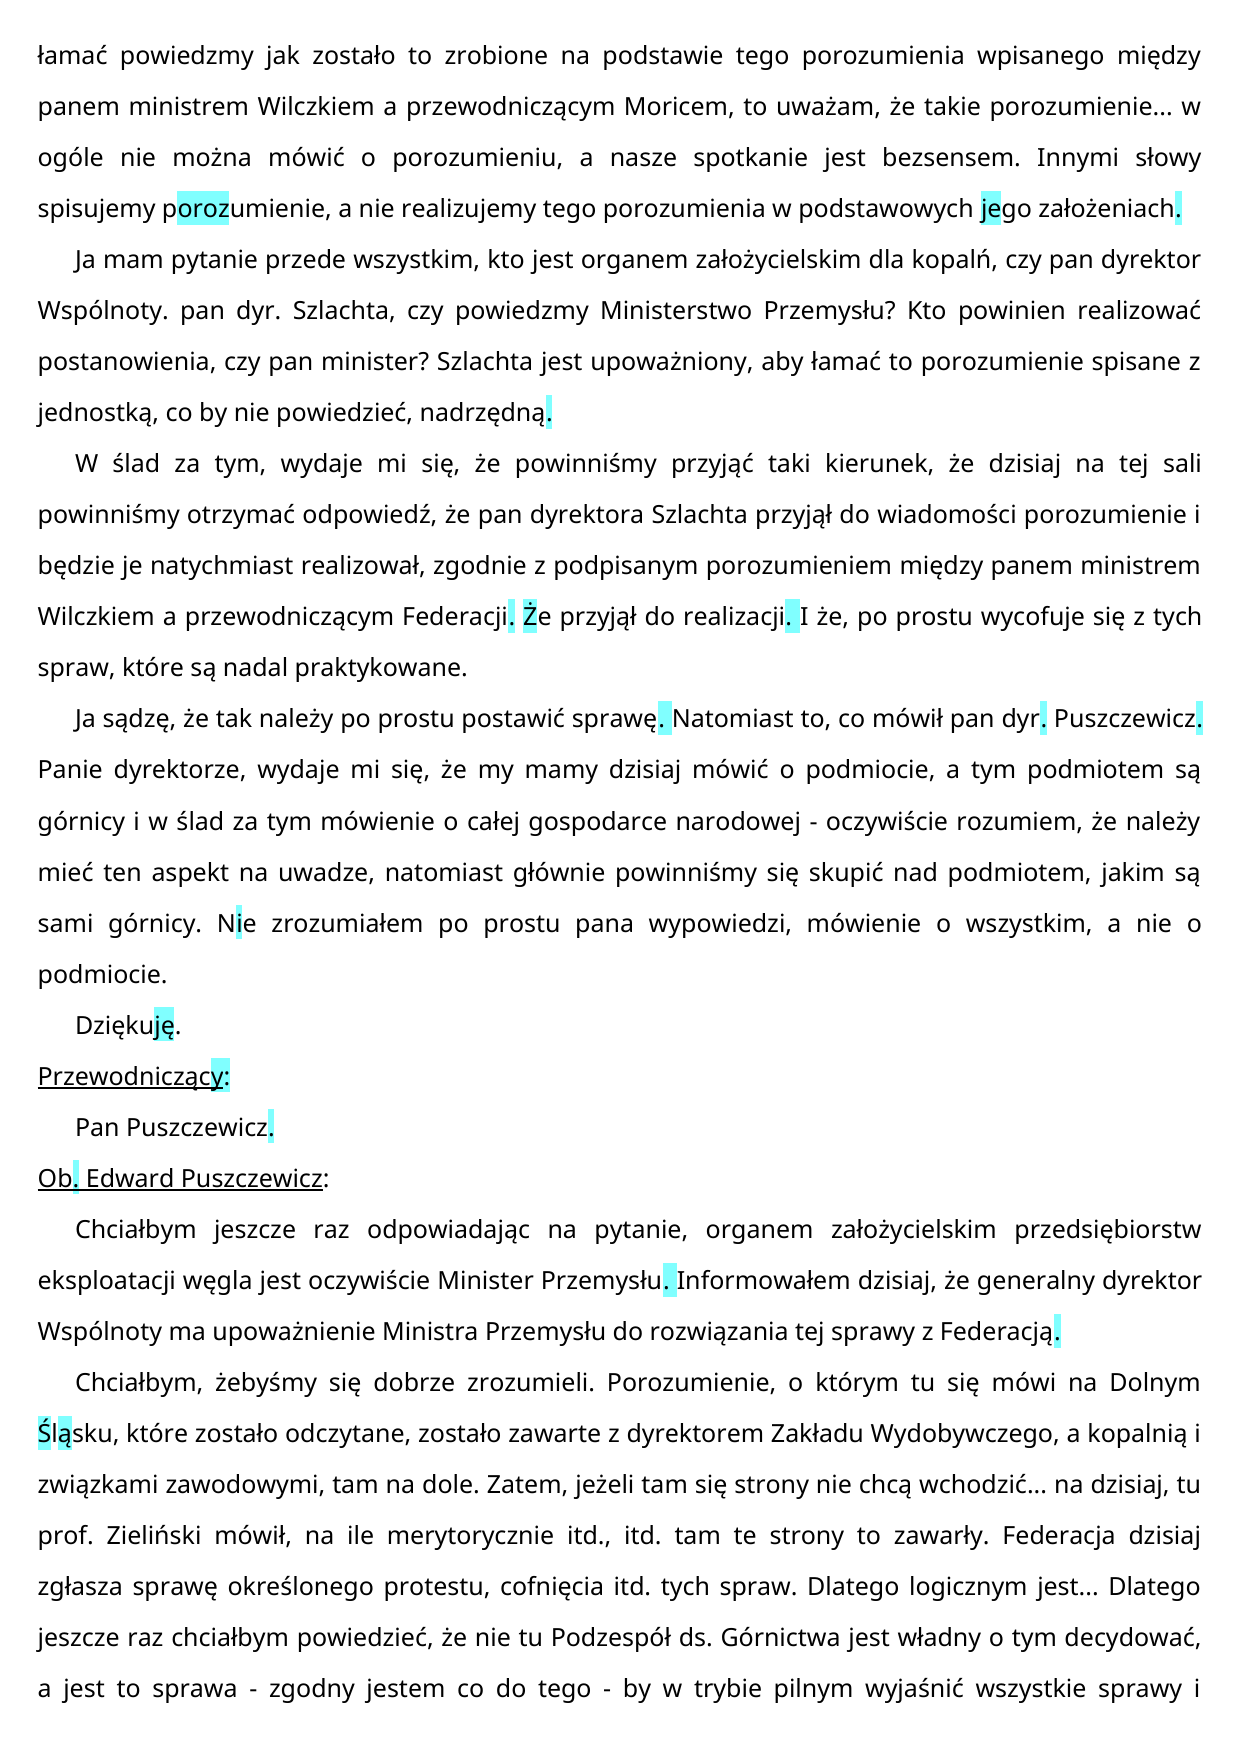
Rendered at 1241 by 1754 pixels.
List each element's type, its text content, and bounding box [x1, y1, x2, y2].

text W ślad za tym, wydaje mi się, że powinniśmy przyjąć taki kierunek, że dzisiaj na tej sali powinniśmy otrzymać odpowiedź, że pan dyrektora Szlachta przyjął do wiadomości porozumienie i będzie je natychmiast realizował, zgodnie z podpisanym porozumieniem między panem ministrem Wilczkiem a przewodniczącym Federacji. Że przyjął do realizacji. I że, po prostu wycofuje się z tych spraw, które są nadal praktykowane. [37, 446, 1203, 684]
text Chciałbym jeszcze raz odpowiadając na pytanie, organem założycielskim przedsiębiorstw eksploatacji węgla jest oczywiście Minister Przemysłu. Informowałem dzisiaj, że generalny dyrektor Wspólnoty ma upoważnienie Ministra Przemysłu do rozwiązania tej sprawy z Federacją. [37, 1211, 1203, 1348]
text Pan Puszczewicz. [37, 1109, 1203, 1143]
text łamać powiedzmy jak zostało to zrobione na podstawie tego porozumienia wpisanego między panem ministrem Wilczkiem a przewodniczącym Moricem, to uważam, że takie porozumienie... w ogóle nie można mówić o porozumieniu, a nasze spotkanie jest bezsensem. Innymi słowy spisujemy porozumienie, a nie realizujemy tego porozumienia w podstawowych jego założeniach. [37, 37, 1203, 225]
text Przewodniczący: [37, 1058, 1203, 1092]
text Ja mam pytanie przede wszystkim, kto jest organem założycielskim dla kopalń, czy pan dyrektor Wspólnoty. pan dyr. Szlachta, czy powiedzmy Ministerstwo Przemysłu? Kto powinien realizować postanowienia, czy pan minister? Szlachta jest upoważniony, aby łamać to porozumienie spisane z jednostką, co by nie powiedzieć, nadrzędną. [37, 242, 1203, 429]
text Ob. Edward Puszczewicz: [37, 1160, 1203, 1194]
text Ja sądzę, że tak należy po prostu postawić sprawę. Natomiast to, co mówił pan dyr. Puszczewicz. Panie dyrektorze, wydaje mi się, że my mamy dzisiaj mówić o podmiocie, a tym podmiotem są górnicy i w ślad za tym mówienie o całej gospodarce narodowej - oczywiście rozumiem, że należy mieć ten aspekt na uwadze, natomiast głównie powinniśmy się skupić nad podmiotem, jakim są sami górnicy. Nie zrozumiałem po prostu pana wypowiedzi, mówienie o wszystkim, a nie o podmiocie. [37, 701, 1203, 990]
text Dziękuję. [37, 1007, 1203, 1041]
text Chciałbym, żebyśmy się dobrze zrozumieli. Porozumienie, o którym tu się mówi na Dolnym Śląsku, które zostało odczytane, zostało zawarte z dyrektorem Zakładu Wydobywczego, a kopalnią i związkami zawodowymi, tam na dole. Zatem, jeżeli tam się strony nie chcą wchodzić... na dzisiaj, tu prof. Zieliński mówił, na ile merytorycznie itd., itd. tam te strony to zawarły. Federacja dzisiaj zgłasza sprawę określonego protestu, cofnięcia itd. tych spraw. Dlatego logicznym jest... Dlatego jeszcze raz chciałbym powiedzieć, że nie tu Podzespół ds. Górnictwa jest władny o tym decydować, a jest to sprawa - zgodny jestem co do tego - by w trybie pilnym wyjaśnić wszystkie sprawy i [37, 1364, 1203, 1705]
